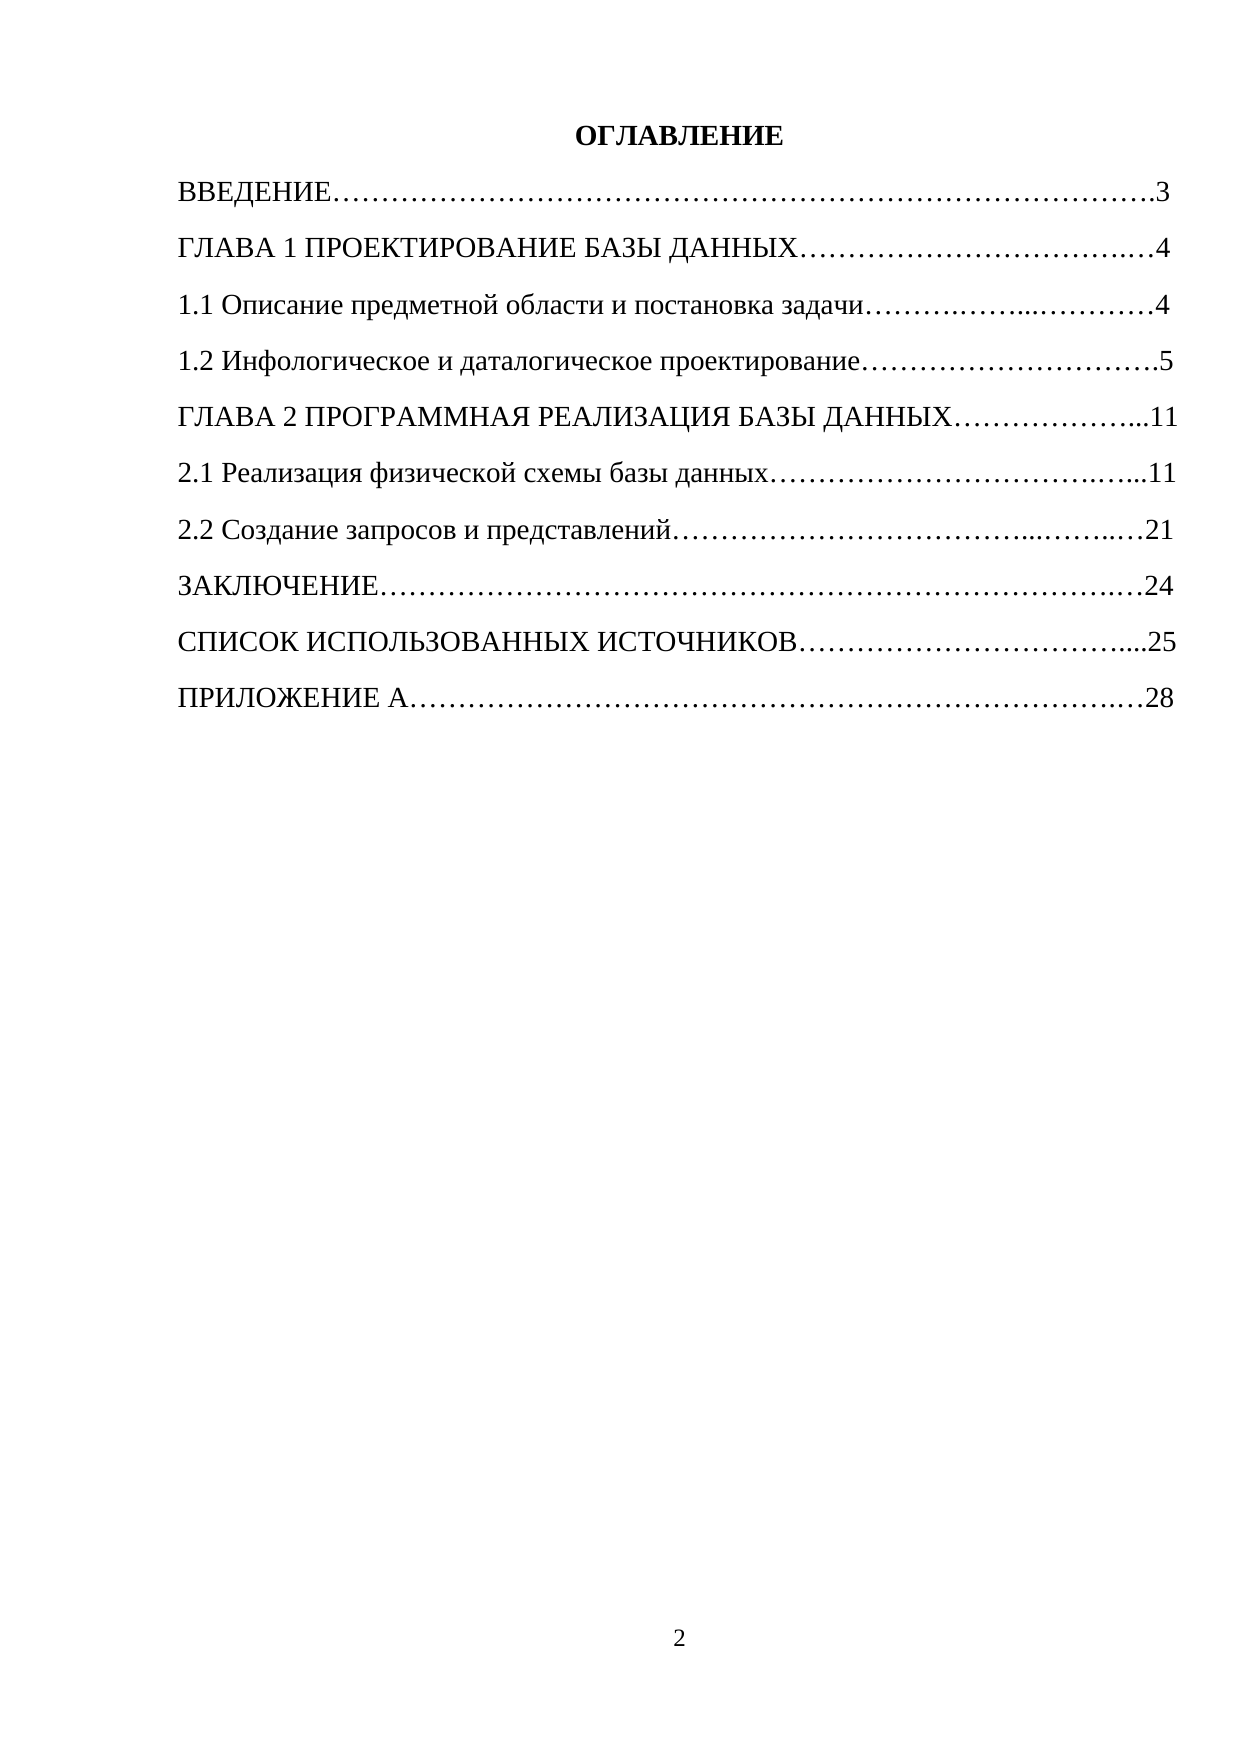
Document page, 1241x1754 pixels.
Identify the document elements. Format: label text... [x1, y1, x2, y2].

text ГЛАВА 2 ПРОГРАММНАЯ РЕАЛИЗАЦИЯ БАЗЫ ДАННЫХ………………...11 [177, 399, 1181, 433]
text ГЛАВА 1 ПРОЕКТИРОВАНИЕ БАЗЫ ДАННЫХ…………………………….…4 [177, 231, 1181, 264]
text ВВЕДЕНИЕ………………………………………………………………………….3 [177, 174, 1181, 208]
subtitle ОГЛАВЛЕНИЕ [177, 118, 1181, 152]
text ЗАКЛЮЧЕНИЕ………………………………………………………………….…24 [177, 568, 1181, 602]
text СПИСОК ИСПОЛЬЗОВАННЫХ ИСТОЧНИКОВ……………………………....25 [177, 624, 1181, 658]
text 1.2 Инфологическое и даталогическое проектирование………………………….5 [177, 343, 1181, 377]
text ПРИЛОЖЕНИЕ А……………………………………………………………….…28 [177, 681, 1181, 714]
text 2.1 Реализация физической схемы базы данных…………………………….…...11 [177, 456, 1181, 489]
text 1.1 Описание предметной области и постановка задачи……….……...…………4 [177, 287, 1181, 320]
text 2.2 Создание запросов и представлений………………………………...……..…21 [177, 512, 1181, 545]
